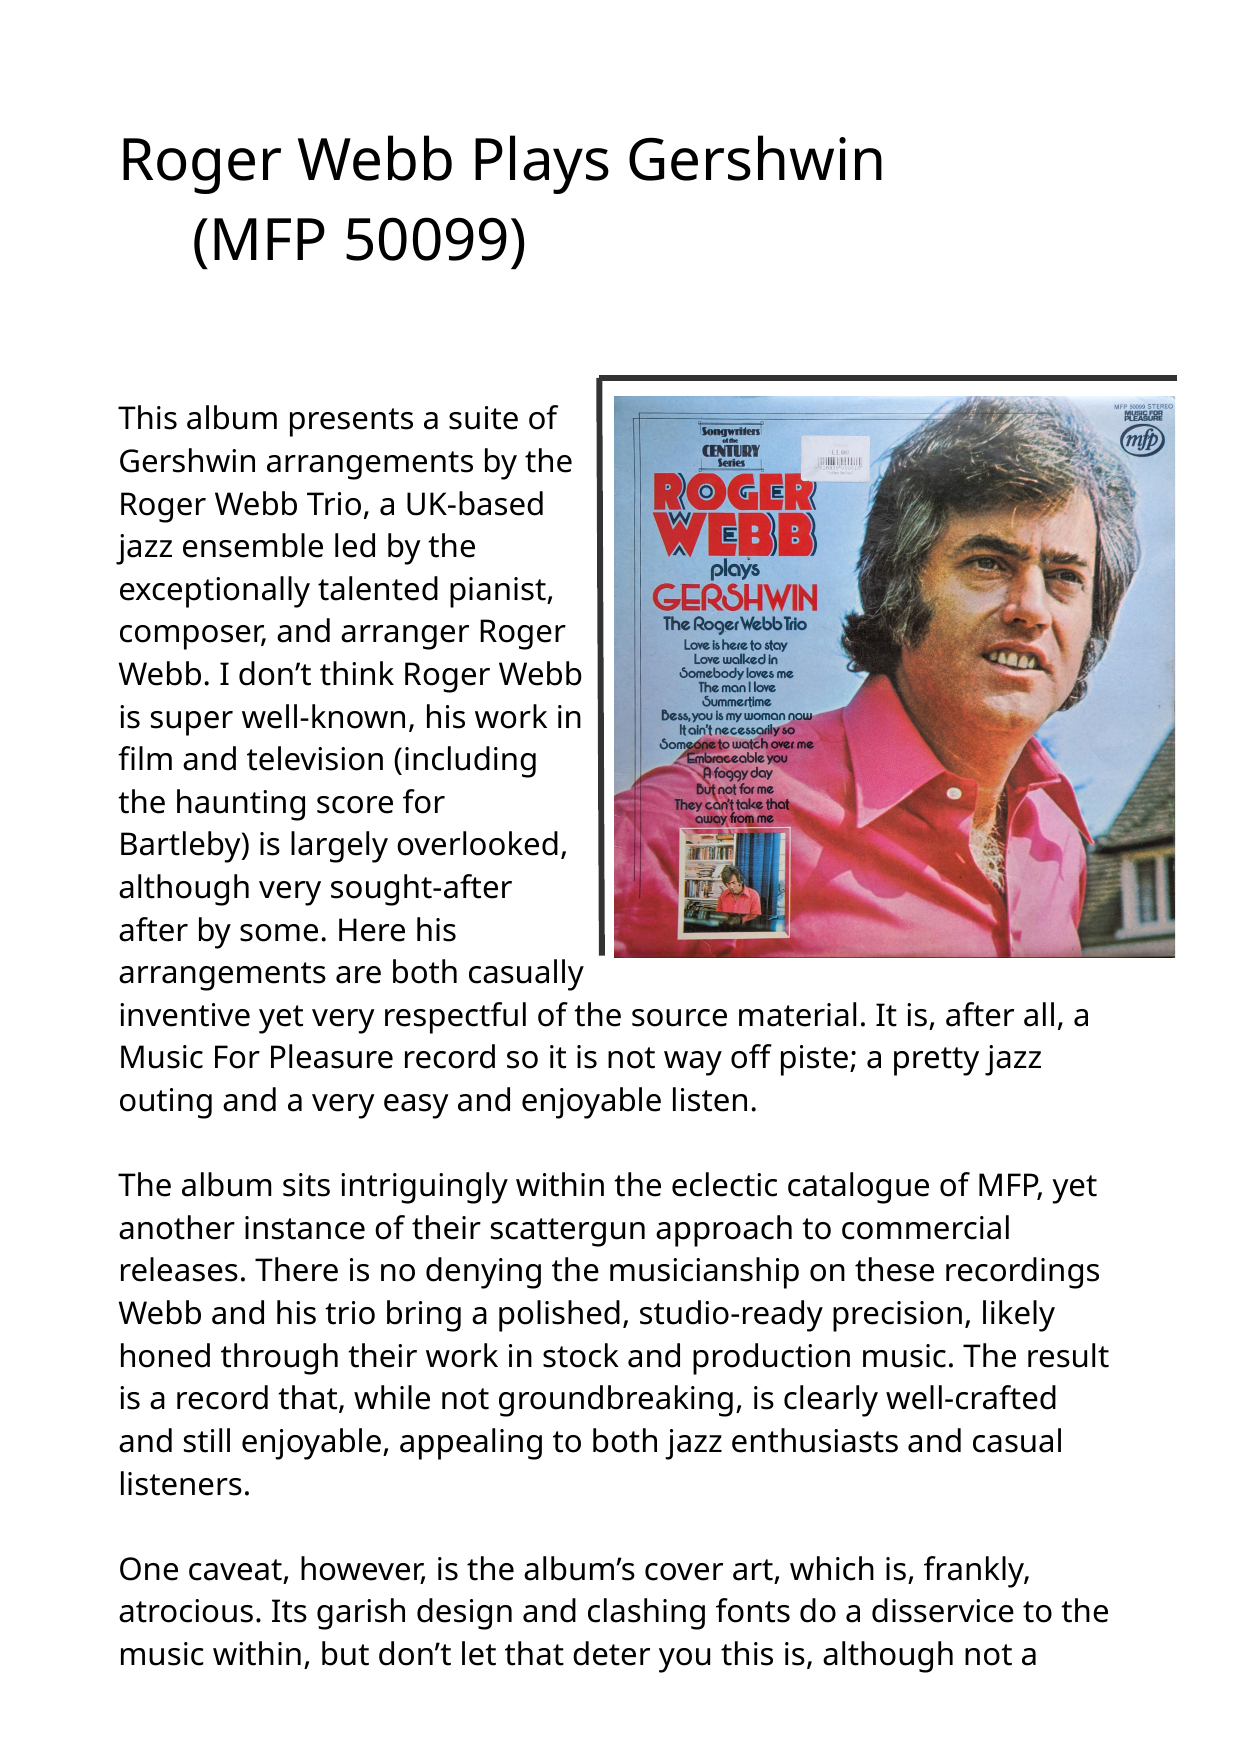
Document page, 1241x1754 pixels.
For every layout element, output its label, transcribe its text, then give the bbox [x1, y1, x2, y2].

picture [614, 396, 1176, 958]
text This album presents a suite of Gershwin arrangements by the Roger Webb Trio, a UK-based jazz ensemble led by the exceptionally talented pianist, composer, and arranger Roger Webb. I don’t think Roger Webb is super well-known, his work in film and television (including the haunting score for Bartleby) is largely overlooked, although very sought-after after by some. Here his arrangements are both casually inventive yet very respectful of the source material. It is, after all, a Music For Pleasure record so it is not way off piste; a pretty jazz outing and a very easy and enjoyable listen. [118, 396, 1122, 1121]
text (MFP 50099) [118, 198, 1122, 277]
text One caveat, however, is the album’s cover art, which is, frankly, atrocious. Its garish design and clashing fonts do a disservice to the music within, but don’t let that deter you this is, although not a [118, 1547, 1122, 1674]
text The album sits intriguingly within the eclectic catalogue of MFP, yet another instance of their scattergun approach to commercial releases. There is no denying the musicianship on these recordings Webb and his trio bring a polished, studio-ready precision, likely honed through their work in stock and production music. The result is a record that, while not groundbreaking, is clearly well-crafted and still enjoyable, appealing to both jazz enthusiasts and casual listeners. [118, 1163, 1122, 1504]
text Roger Webb Plays Gershwin [118, 118, 1122, 198]
